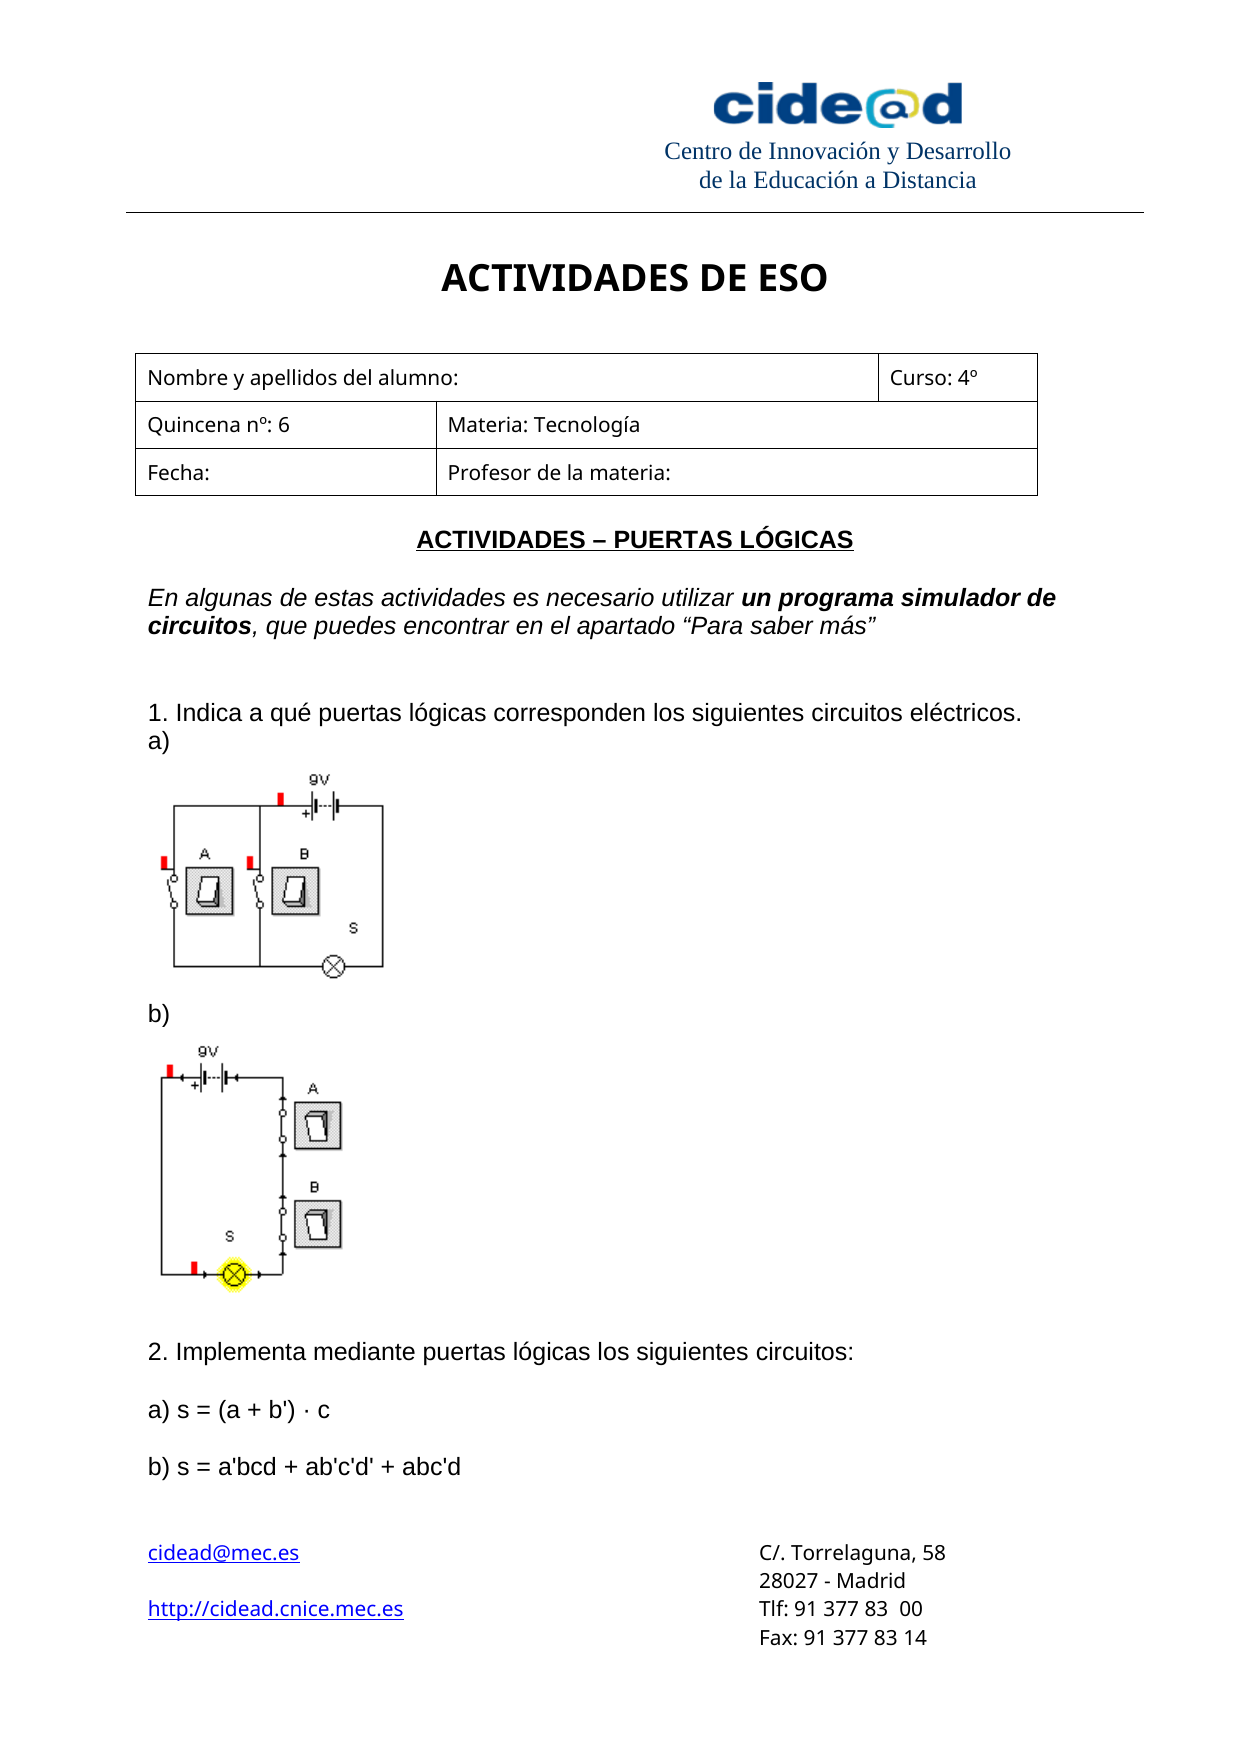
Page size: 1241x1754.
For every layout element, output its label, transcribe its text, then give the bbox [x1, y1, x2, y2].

text En algunas de estas actividades es necesario utilizar un programa simulador de circuitos, que puedes encontrar en el apartado “Para saber más” [148, 582, 1122, 640]
text ACTIVIDADES DE ESO [148, 251, 1122, 302]
table_header Nombre y apellidos del alumno: [136, 354, 878, 401]
table_cell Materia: Tecnología [437, 402, 1037, 448]
text b) s = a'bcd + ab'c'd' + abc'd [148, 1452, 1122, 1481]
text 2. Implementa mediante puertas lógicas los siguientes circuitos: [148, 1337, 1122, 1366]
table_cell Quincena nº: 6 [136, 402, 436, 448]
table_header Curso: 4º [879, 354, 1037, 401]
text ACTIVIDADES – PUERTAS LÓGICAS [148, 525, 1122, 554]
text a) s = (a + b') · c [148, 1394, 1122, 1423]
text 1. Indica a qué puertas lógicas corresponden los siguientes circuitos eléctricos. [148, 697, 1122, 726]
table_cell Profesor de la materia: [437, 449, 1037, 495]
table_cell Fecha: [136, 449, 436, 495]
text a) [148, 726, 1122, 755]
picture [713, 82, 962, 128]
text b) [148, 998, 1122, 1027]
